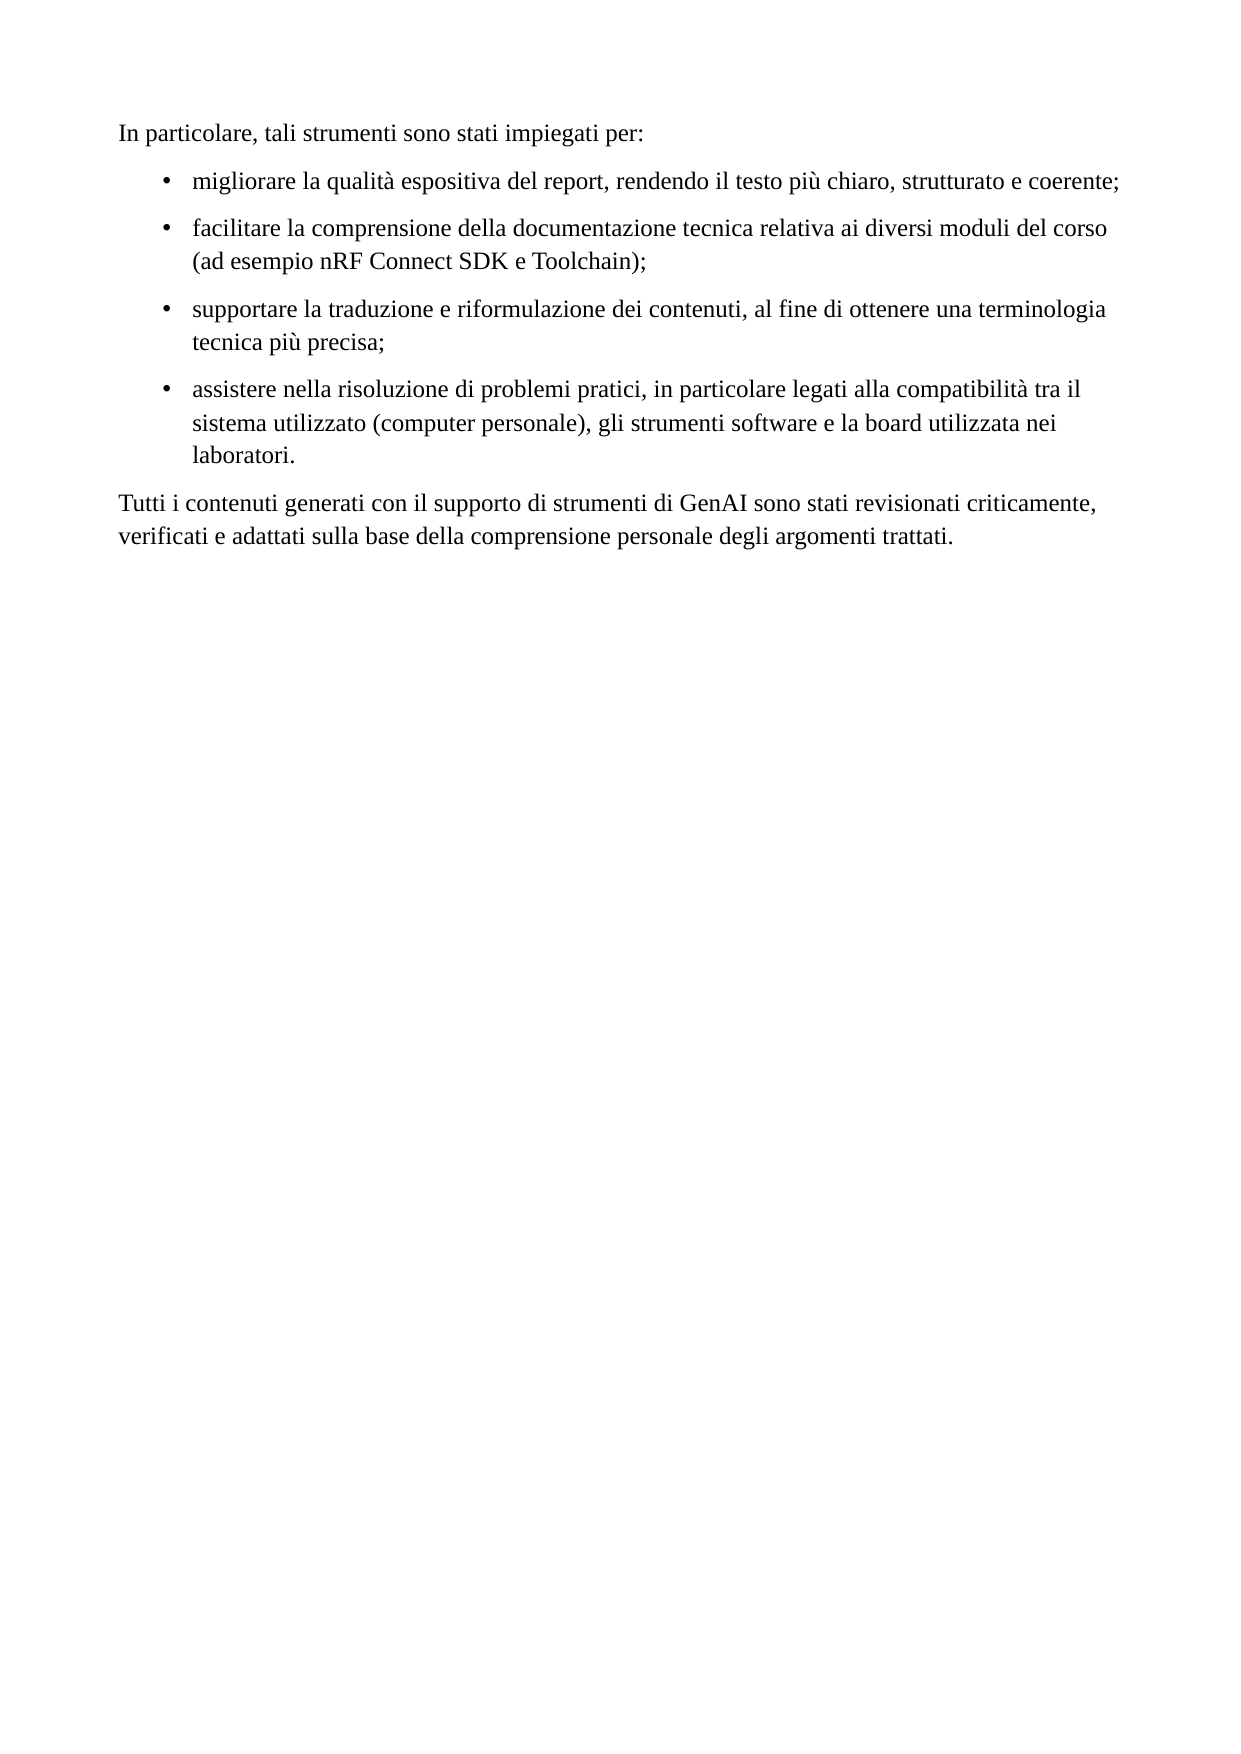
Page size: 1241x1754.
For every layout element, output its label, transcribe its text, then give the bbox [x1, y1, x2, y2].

list assistere nella risoluzione di problemi pratici, in particolare legati alla compatibilità tra il sistema utilizzato (computer personale), gli strumenti software e la board utilizzata nei laboratori. [162, 374, 1122, 469]
text Tutti i contenuti generati con il supporto di strumenti di GenAI sono stati revisionati criticamente, verificati e adattati sulla base della comprensione personale degli argomenti trattati. [118, 488, 1122, 550]
text In particolare, tali strumenti sono stati impiegati per: [118, 118, 1122, 147]
list supportare la traduzione e riformulazione dei contenuti, al fine di ottenere una terminologia tecnica più precisa; [162, 294, 1122, 356]
list facilitare la comprensione della documentazione tecnica relativa ai diversi moduli del corso (ad esempio nRF Connect SDK e Toolchain); [162, 213, 1122, 275]
list migliorare la qualità espositiva del report, rendendo il testo più chiaro, strutturato e coerente; [162, 166, 1122, 194]
